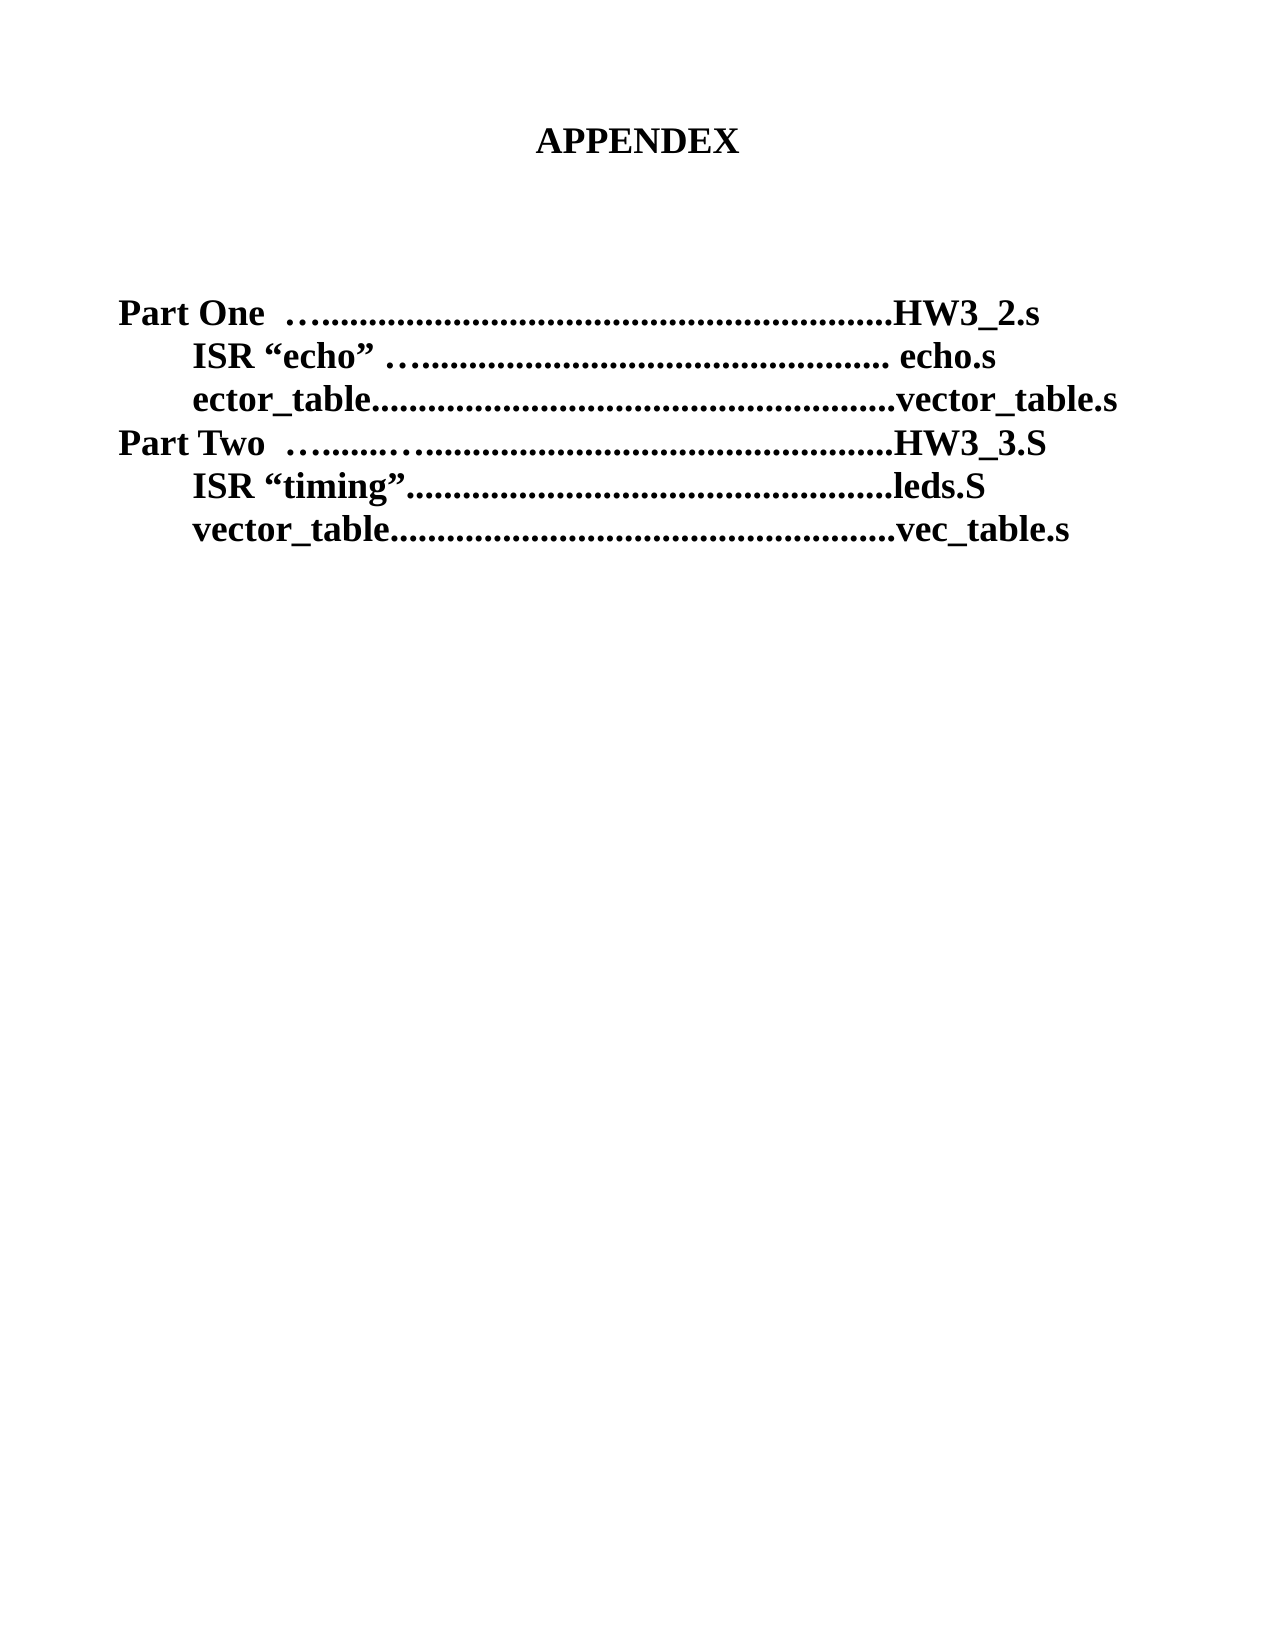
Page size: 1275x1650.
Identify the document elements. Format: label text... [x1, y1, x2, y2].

text ISR “echo” ….................................................. echo.s [118, 334, 1157, 377]
text ISR “timing”....................................................leds.S [118, 463, 1157, 506]
text ector_table........................................................vector_table.s [118, 377, 1157, 420]
text Part Two ….......…..................................................HW3_3.S [118, 420, 1157, 463]
text Part One ….............................................................HW3_2.s [118, 291, 1157, 334]
text vector_table......................................................vec_table.s [118, 506, 1157, 549]
text APPENDEX [118, 118, 1157, 161]
